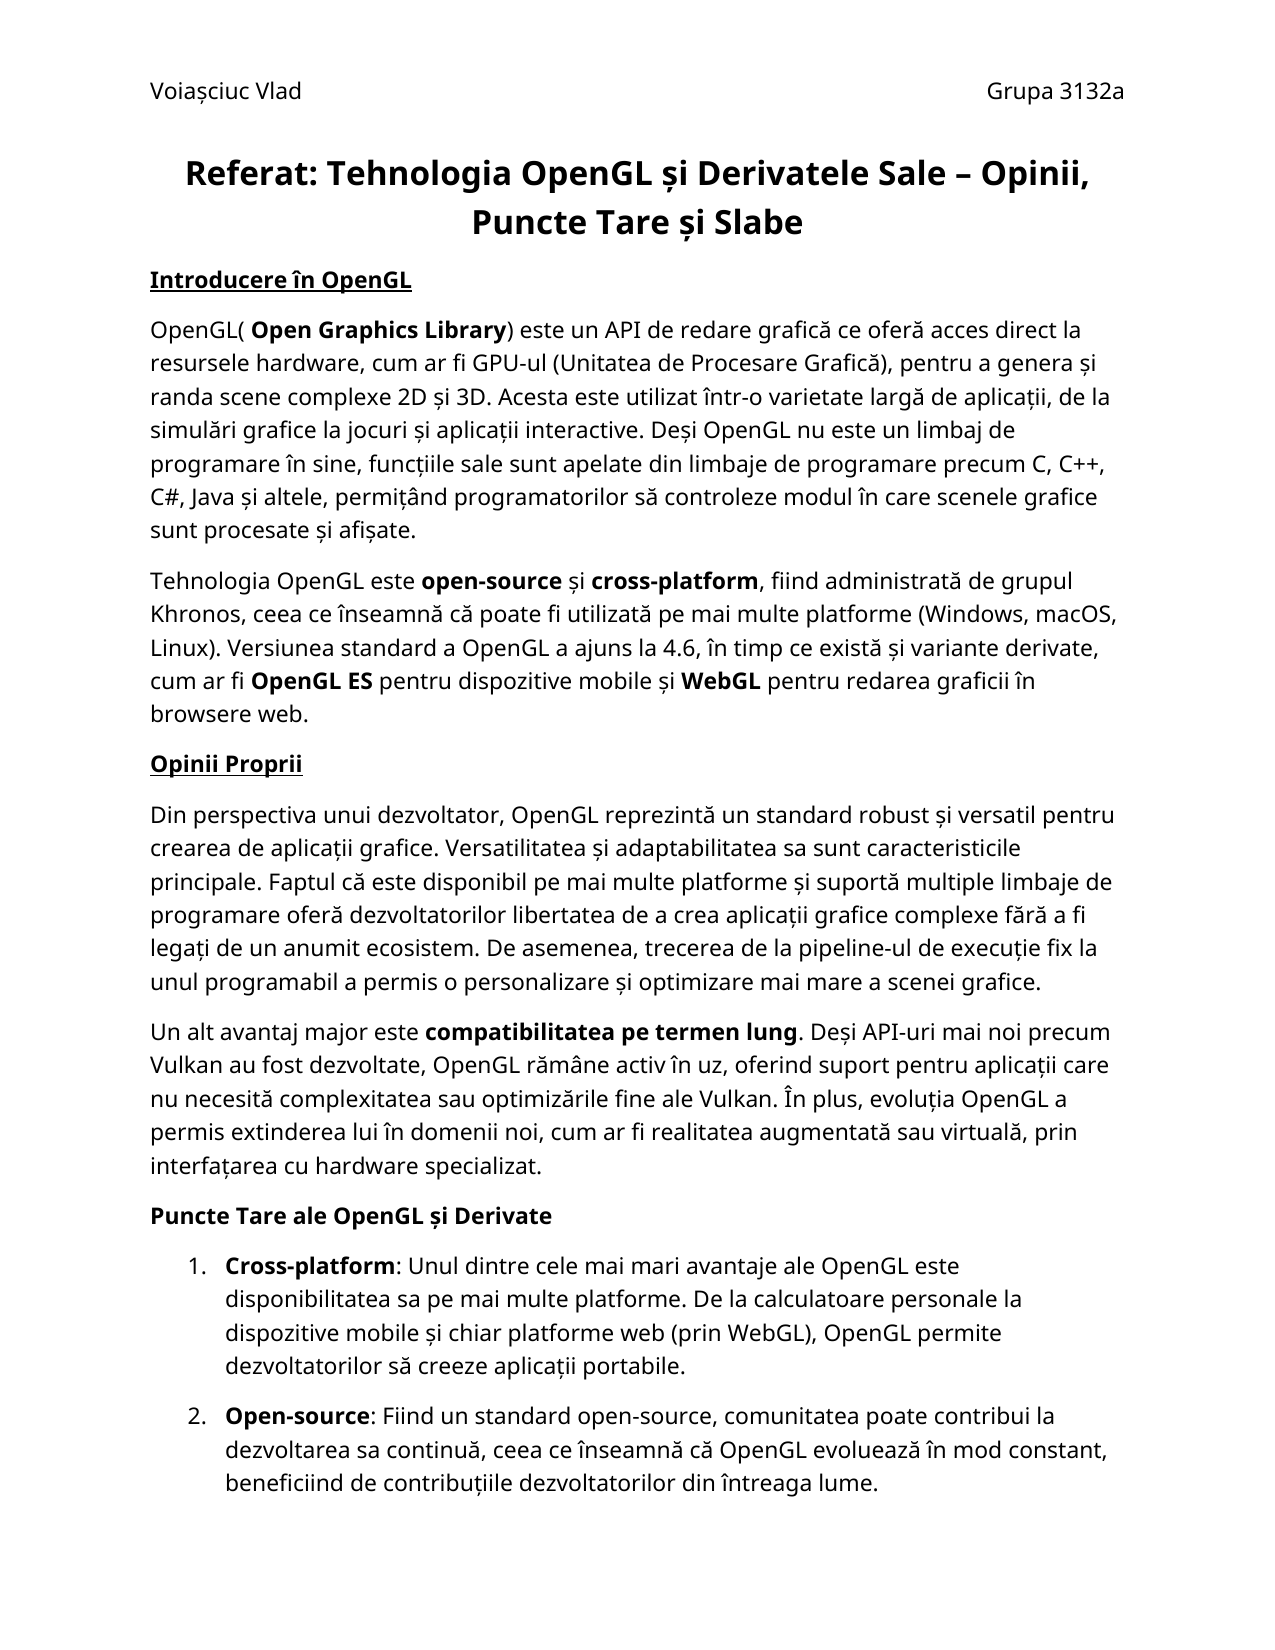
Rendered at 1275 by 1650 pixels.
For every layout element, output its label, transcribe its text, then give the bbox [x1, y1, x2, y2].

text Tehnologia OpenGL este open-source și cross-platform, fiind administrată de grupul Khronos, ceea ce înseamnă că poate fi utilizată pe mai multe platforme (Windows, macOS, Linux). Versiunea standard a OpenGL a ajuns la 4.6, în timp ce există și variante derivate, cum ar fi OpenGL ES pentru dispozitive mobile și WebGL pentru redarea graficii în browsere web. [150, 564, 1125, 729]
text Introducere în OpenGL [150, 264, 1125, 295]
text Referat: Tehnologia OpenGL și Derivatele Sale – Opinii, Puncte Tare și Slabe [150, 150, 1125, 244]
text Un alt avantaj major este compatibilitatea pe termen lung. Deși API-uri mai noi precum Vulkan au fost dezvoltate, OpenGL rămâne activ în uz, oferind suport pentru aplicații care nu necesită complexitatea sau optimizările fine ale Vulkan. În plus, evoluția OpenGL a permis extinderea lui în domenii noi, cum ar fi realitatea augmentată sau virtuală, prin interfațarea cu hardware specializat. [150, 1016, 1125, 1181]
text Opinii Proprii [150, 748, 1125, 780]
list Open-source: Fiind un standard open-source, comunitatea poate contribui la dezvoltarea sa continuă, ceea ce înseamnă că OpenGL evoluează în mod constant, beneficiind de contribuțiile dezvoltatorilor din întreaga lume. [187, 1400, 1125, 1498]
text OpenGL( Open Graphics Library) este un API de redare grafică ce oferă acces direct la resursele hardware, cum ar fi GPU-ul (Unitatea de Procesare Grafică), pentru a genera și randa scene complexe 2D și 3D. Acesta este utilizat într-o varietate largă de aplicații, de la simulări grafice la jocuri și aplicații interactive. Deși OpenGL nu este un limbaj de programare în sine, funcțiile sale sunt apelate din limbaje de programare precum C, C++, C#, Java și altele, permițând programatorilor să controleze modul în care scenele grafice sunt procesate și afișate. [150, 314, 1125, 546]
text Puncte Tare ale OpenGL și Derivate [150, 1200, 1125, 1231]
list Cross-platform: Unul dintre cele mai mari avantaje ale OpenGL este disponibilitatea sa pe mai multe platforme. De la calculatoare personale la dispozitive mobile și chiar platforme web (prin WebGL), OpenGL permite dezvoltatorilor să creeze aplicații portabile. [187, 1250, 1125, 1381]
text Din perspectiva unui dezvoltator, OpenGL reprezintă un standard robust și versatil pentru crearea de aplicații grafice. Versatilitatea și adaptabilitatea sa sunt caracteristicile principale. Faptul că este disponibil pe mai multe platforme și suportă multiple limbaje de programare oferă dezvoltatorilor libertatea de a crea aplicații grafice complexe fără a fi legați de un anumit ecosistem. De asemenea, trecerea de la pipeline-ul de execuție fix la unul programabil a permis o personalizare și optimizare mai mare a scenei grafice. [150, 798, 1125, 997]
